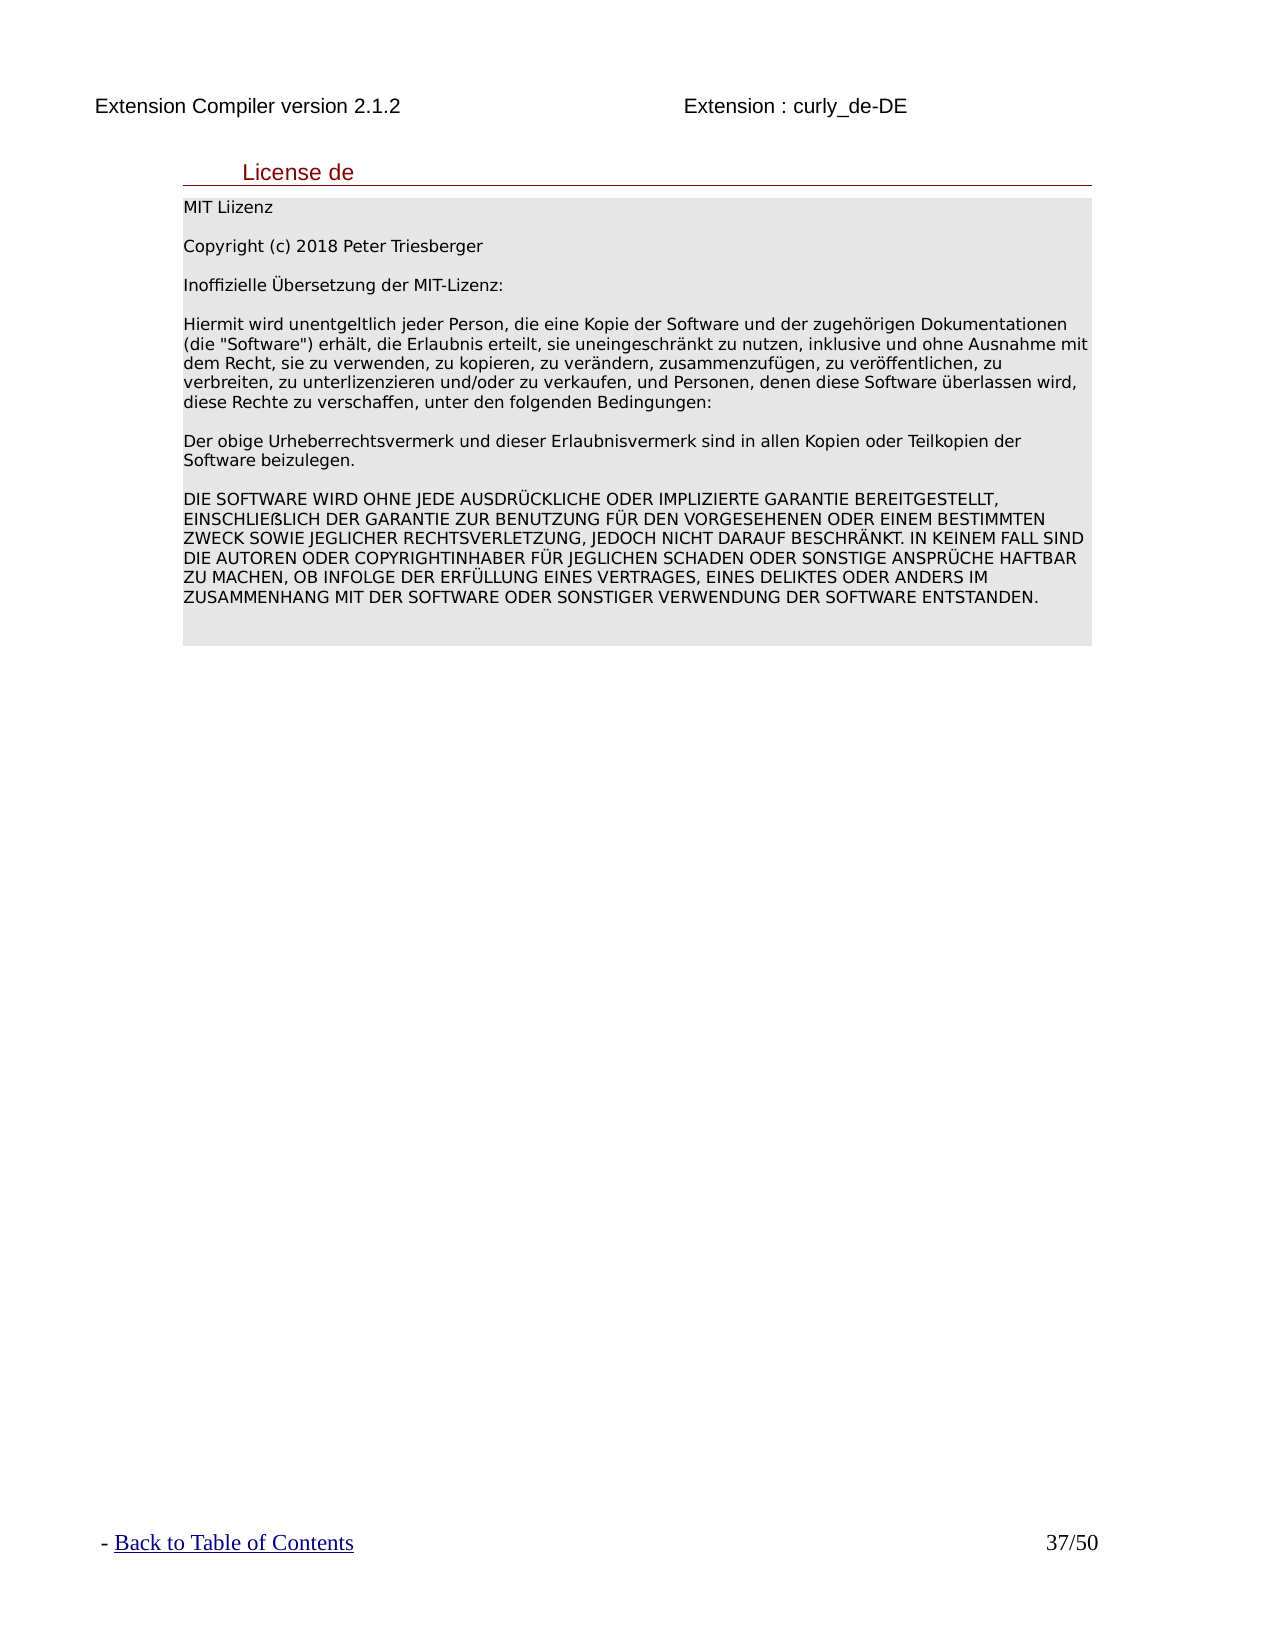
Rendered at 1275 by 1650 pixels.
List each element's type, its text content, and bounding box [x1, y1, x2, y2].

text Copyright (c) 2018 Peter Triesberger [183, 237, 1092, 257]
text License de [183, 159, 1092, 185]
text Inoffizielle Übersetzung der MIT-Lizenz: [183, 276, 1092, 296]
text Der obige Urheberrechtsvermerk und dieser Erlaubnisvermerk sind in allen Kopien oder Teilkopien der Software beizulegen. [183, 432, 1092, 471]
text MIT Liizenz [183, 198, 1092, 218]
text Hiermit wird unentgeltlich jeder Person, die eine Kopie der Software und der zugehörigen Dokumentationen (die "Software") erhält, die Erlaubnis erteilt, sie uneingeschränkt zu nutzen, inklusive und ohne Ausnahme mit dem Recht, sie zu verwenden, zu kopieren, zu verändern, zusammenzufügen, zu veröffentlichen, zu verbreiten, zu unterlizenzieren und/oder zu verkaufen, und Personen, denen diese Software überlassen wird, diese Rechte zu verschaffen, unter den folgenden Bedingungen: [183, 315, 1092, 412]
text DIE SOFTWARE WIRD OHNE JEDE AUSDRÜCKLICHE ODER IMPLIZIERTE GARANTIE BEREITGESTELLT, EINSCHLIEẞLICH DER GARANTIE ZUR BENUTZUNG FÜR DEN VORGESEHENEN ODER EINEM BESTIMMTEN ZWECK SOWIE JEGLICHER RECHTSVERLETZUNG, JEDOCH NICHT DARAUF BESCHRÄNKT. IN KEINEM FALL SIND DIE AUTOREN ODER COPYRIGHTINHABER FÜR JEGLICHEN SCHADEN ODER SONSTIGE ANSPRÜCHE HAFTBAR ZU MACHEN, OB INFOLGE DER ERFÜLLUNG EINES VERTRAGES, EINES DELIKTES ODER ANDERS IM ZUSAMMENHANG MIT DER SOFTWARE ODER SONSTIGER VERWENDUNG DER SOFTWARE ENTSTANDEN. [183, 490, 1092, 607]
